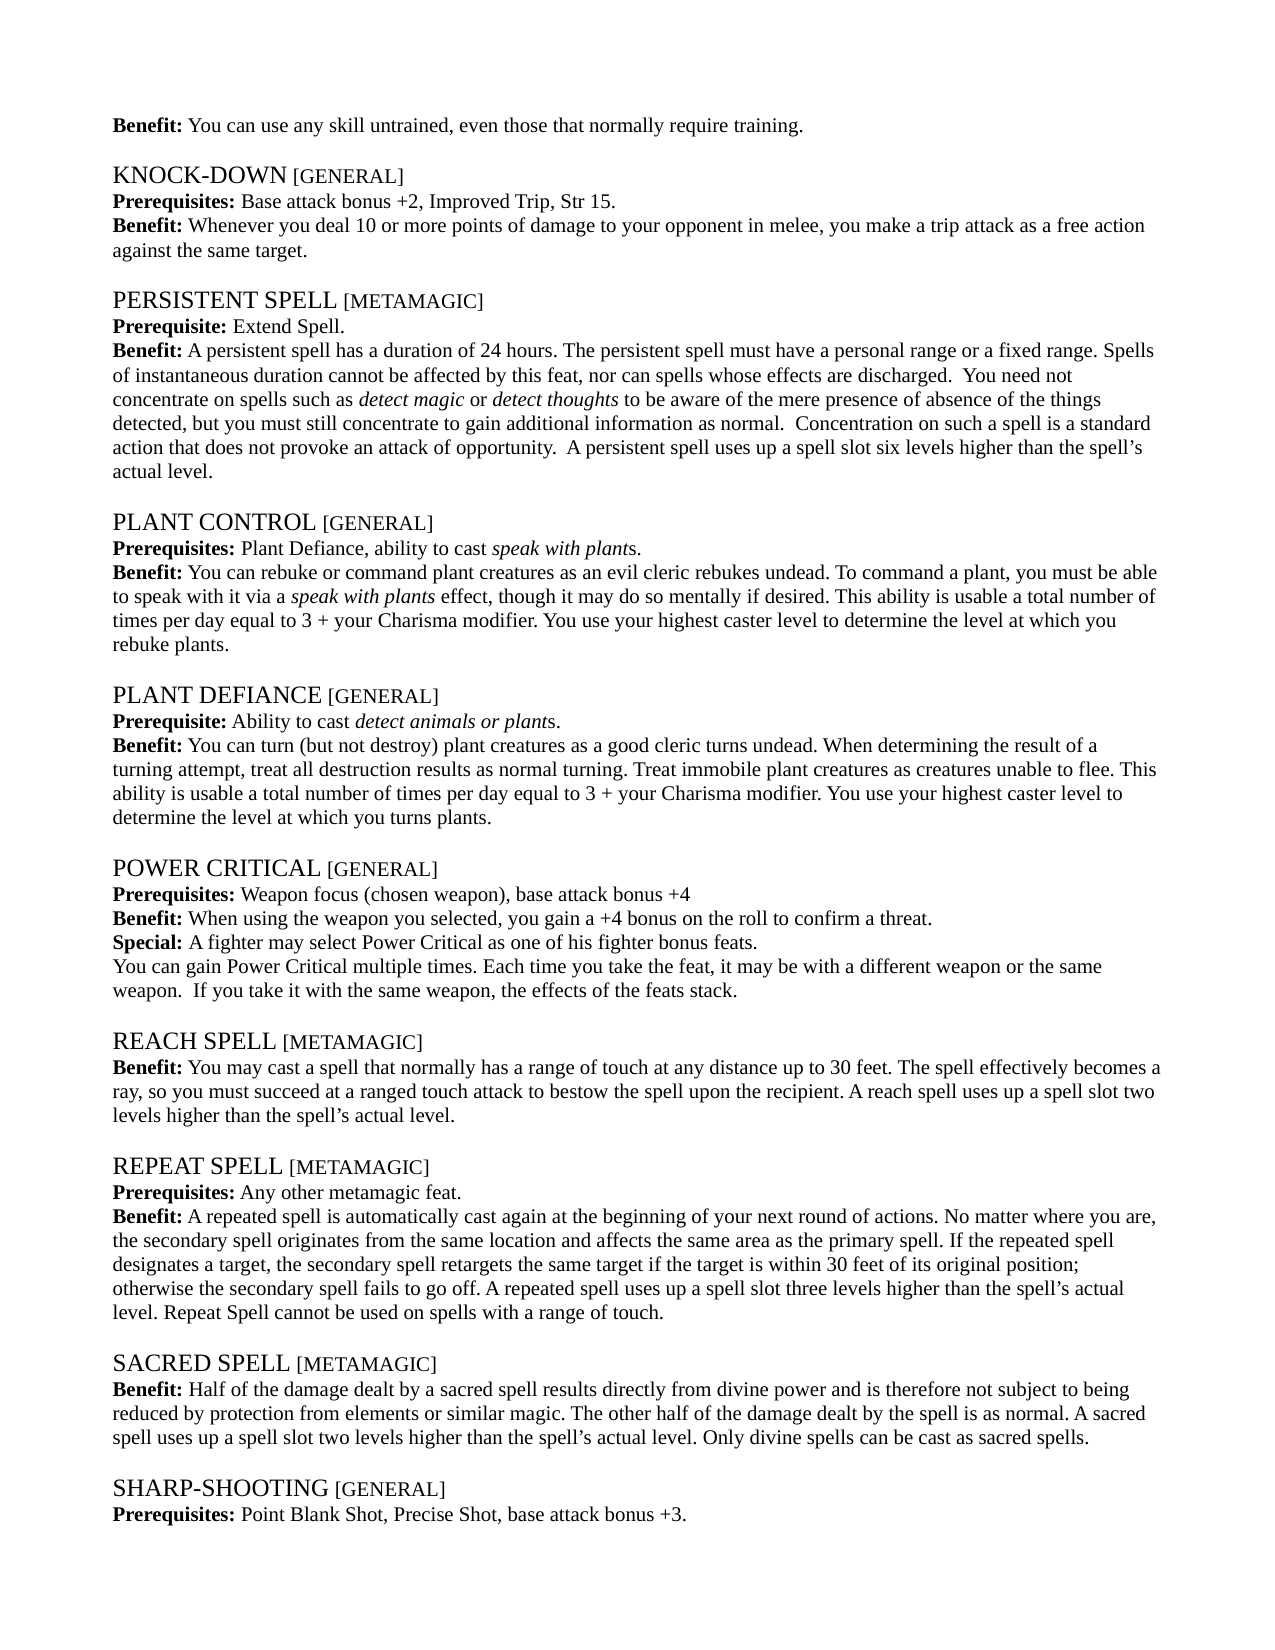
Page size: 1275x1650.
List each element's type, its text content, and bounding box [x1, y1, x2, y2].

text Benefit: When using the weapon you selected, you gain a +4 bonus on the roll to confirm a threat. [112, 906, 1162, 930]
text You can gain Power Critical multiple times. Each time you take the feat, it may be with a different weapon or the same weapon. If you take it with the same weapon, the effects of the feats stack. [112, 954, 1162, 1002]
text Prerequisites: Point Blank Shot, Precise Shot, base attack bonus +3. [112, 1502, 1162, 1526]
text Prerequisite: Ability to cast detect animals or plants. [112, 709, 1162, 733]
text SHARP-SHOOTING [GENERAL] [112, 1473, 1162, 1502]
text PLANT DEFIANCE [GENERAL] [112, 680, 1162, 709]
text Prerequisite: Extend Spell. [112, 314, 1162, 338]
text Benefit: You can turn (but not destroy) plant creatures as a good cleric turns undead. When determining the result of a turning attempt, treat all destruction results as normal turning. Treat immobile plant creatures as creatures unable to flee. This ability is usable a total number of times per day equal to 3 + your Charisma modifier. You use your highest caster level to determine the level at which you turns plants. [112, 733, 1162, 829]
text Prerequisites: Base attack bonus +2, Improved Trip, Str 15. [112, 189, 1162, 213]
text Benefit: You can use any skill untrained, even those that normally require training. [112, 112, 1162, 137]
text Prerequisites: Plant Defiance, ability to cast speak with plants. [112, 536, 1162, 560]
text Special: A fighter may select Power Critical as one of his fighter bonus feats. [112, 930, 1162, 954]
text REACH SPELL [METAMAGIC] [112, 1026, 1162, 1055]
text PLANT CONTROL [GENERAL] [112, 507, 1162, 536]
text Benefit: A repeated spell is automatically cast again at the beginning of your next round of actions. No matter where you are, the secondary spell originates from the same location and affects the same area as the primary spell. If the repeated spell [112, 1204, 1162, 1252]
text Prerequisites: Any other metamagic feat. [112, 1180, 1162, 1204]
text Benefit: A persistent spell has a duration of 24 hours. The persistent spell must have a personal range or a fixed range. Spells of instantaneous duration cannot be affected by this feat, nor can spells whose effects are discharged. You need not concentrate on spells such as detect magic or detect thoughts to be aware of the mere presence of absence of the things detected, but you must still concentrate to gain additional information as normal. Concentration on such a spell is a standard action that does not provoke an attack of opportunity. A persistent spell uses up a spell slot six levels higher than the spell’s actual level. [112, 338, 1162, 483]
text Benefit: You may cast a spell that normally has a range of touch at any distance up to 30 feet. The spell effectively becomes a ray, so you must succeed at a ranged touch attack to bestow the spell upon the recipient. A reach spell uses up a spell slot two levels higher than the spell’s actual level. [112, 1055, 1162, 1127]
text Benefit: Half of the damage dealt by a sacred spell results directly from divine power and is therefore not subject to being reduced by protection from elements or similar magic. The other half of the damage dealt by the spell is as normal. A sacred spell uses up a spell slot two levels higher than the spell’s actual level. Only divine spells can be cast as sacred spells. [112, 1377, 1162, 1449]
text PERSISTENT SPELL [METAMAGIC] [112, 286, 1162, 314]
text SACRED SPELL [METAMAGIC] [112, 1348, 1162, 1377]
text REPEAT SPELL [METAMAGIC] [112, 1151, 1162, 1180]
text Benefit: You can rebuke or command plant creatures as an evil cleric rebukes undead. To command a plant, you must be able to speak with it via a speak with plants effect, though it may do so mentally if desired. This ability is usable a total number of times per day equal to 3 + your Charisma modifier. You use your highest caster level to determine the level at which you rebuke plants. [112, 560, 1162, 656]
text POWER CRITICAL [GENERAL] [112, 853, 1162, 882]
text Prerequisites: Weapon focus (chosen weapon), base attack bonus +4 [112, 882, 1162, 906]
text designates a target, the secondary spell retargets the same target if the target is within 30 feet of its original position; otherwise the secondary spell fails to go off. A repeated spell uses up a spell slot three levels higher than the spell’s actual level. Repeat Spell cannot be used on spells with a range of touch. [112, 1252, 1162, 1324]
text KNOCK-DOWN [GENERAL] [112, 161, 1162, 189]
text Benefit: Whenever you deal 10 or more points of damage to your opponent in melee, you make a trip attack as a free action against the same target. [112, 213, 1162, 262]
